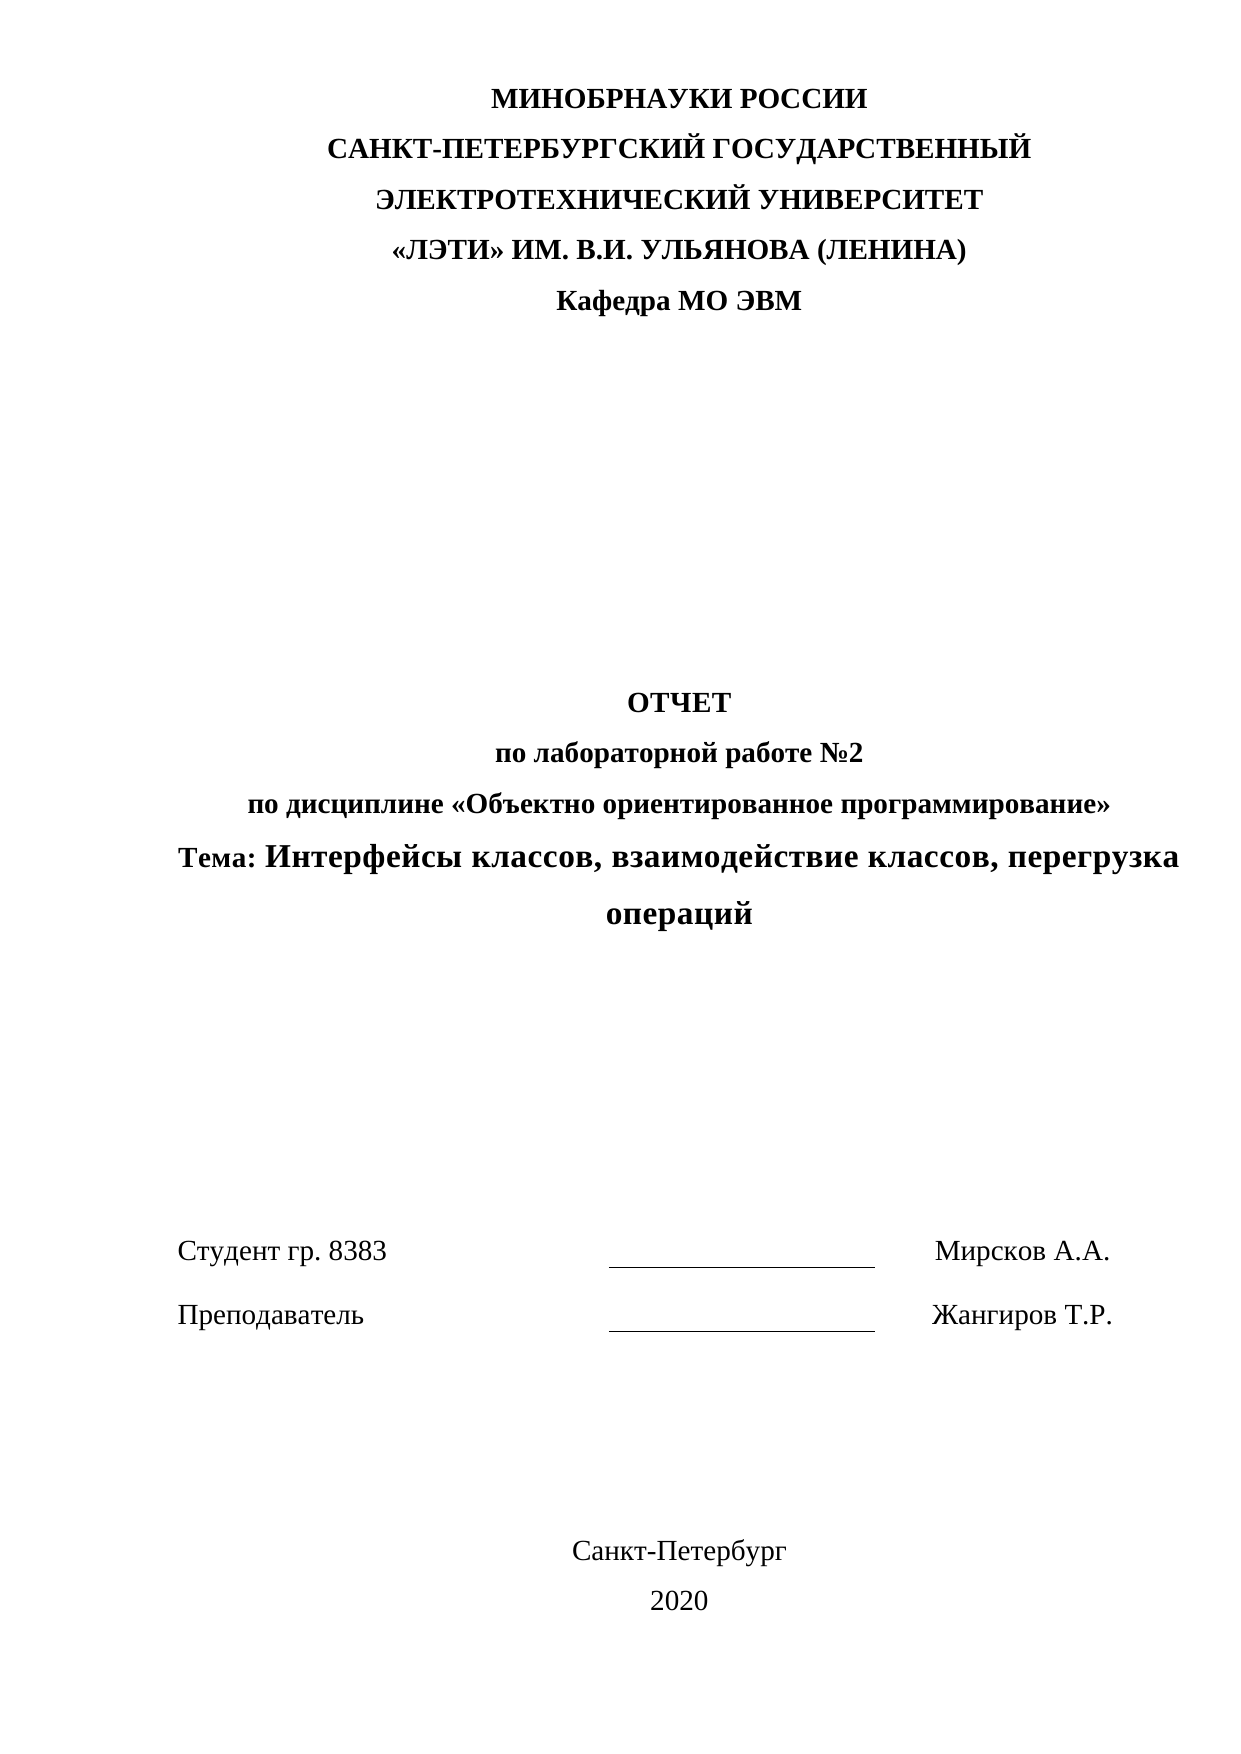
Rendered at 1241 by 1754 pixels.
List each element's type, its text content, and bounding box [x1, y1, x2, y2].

text 2020 [177, 1583, 1181, 1617]
text Санкт-Петербургский государственный [177, 132, 1181, 165]
text «ЛЭТИ» им. В.И. Ульянова (Ленина) [177, 232, 1181, 266]
text Санкт-Петербург [177, 1533, 1181, 1566]
text Кафедра МО ЭВМ [177, 283, 1181, 316]
text отчет [177, 685, 1181, 719]
text электротехнический университет [177, 182, 1181, 216]
text Тема: Интерфейсы классов, взаимодействие классов, перегрузка операций [177, 836, 1181, 932]
table_cell Жангиров Т.Р. [875, 1267, 1170, 1331]
table_header Мирсков А.А. [875, 1203, 1170, 1267]
text по дисциплине «Объектно ориентированное программирование» [177, 786, 1181, 819]
table_cell [609, 1268, 875, 1331]
table_header Студент гр. 8383 [166, 1203, 609, 1267]
table_header [609, 1203, 875, 1267]
table_cell Преподаватель [166, 1267, 609, 1331]
text МИНОБРНАУКИ РОССИИ [177, 81, 1181, 115]
text по лабораторной работе №2 [177, 735, 1181, 769]
